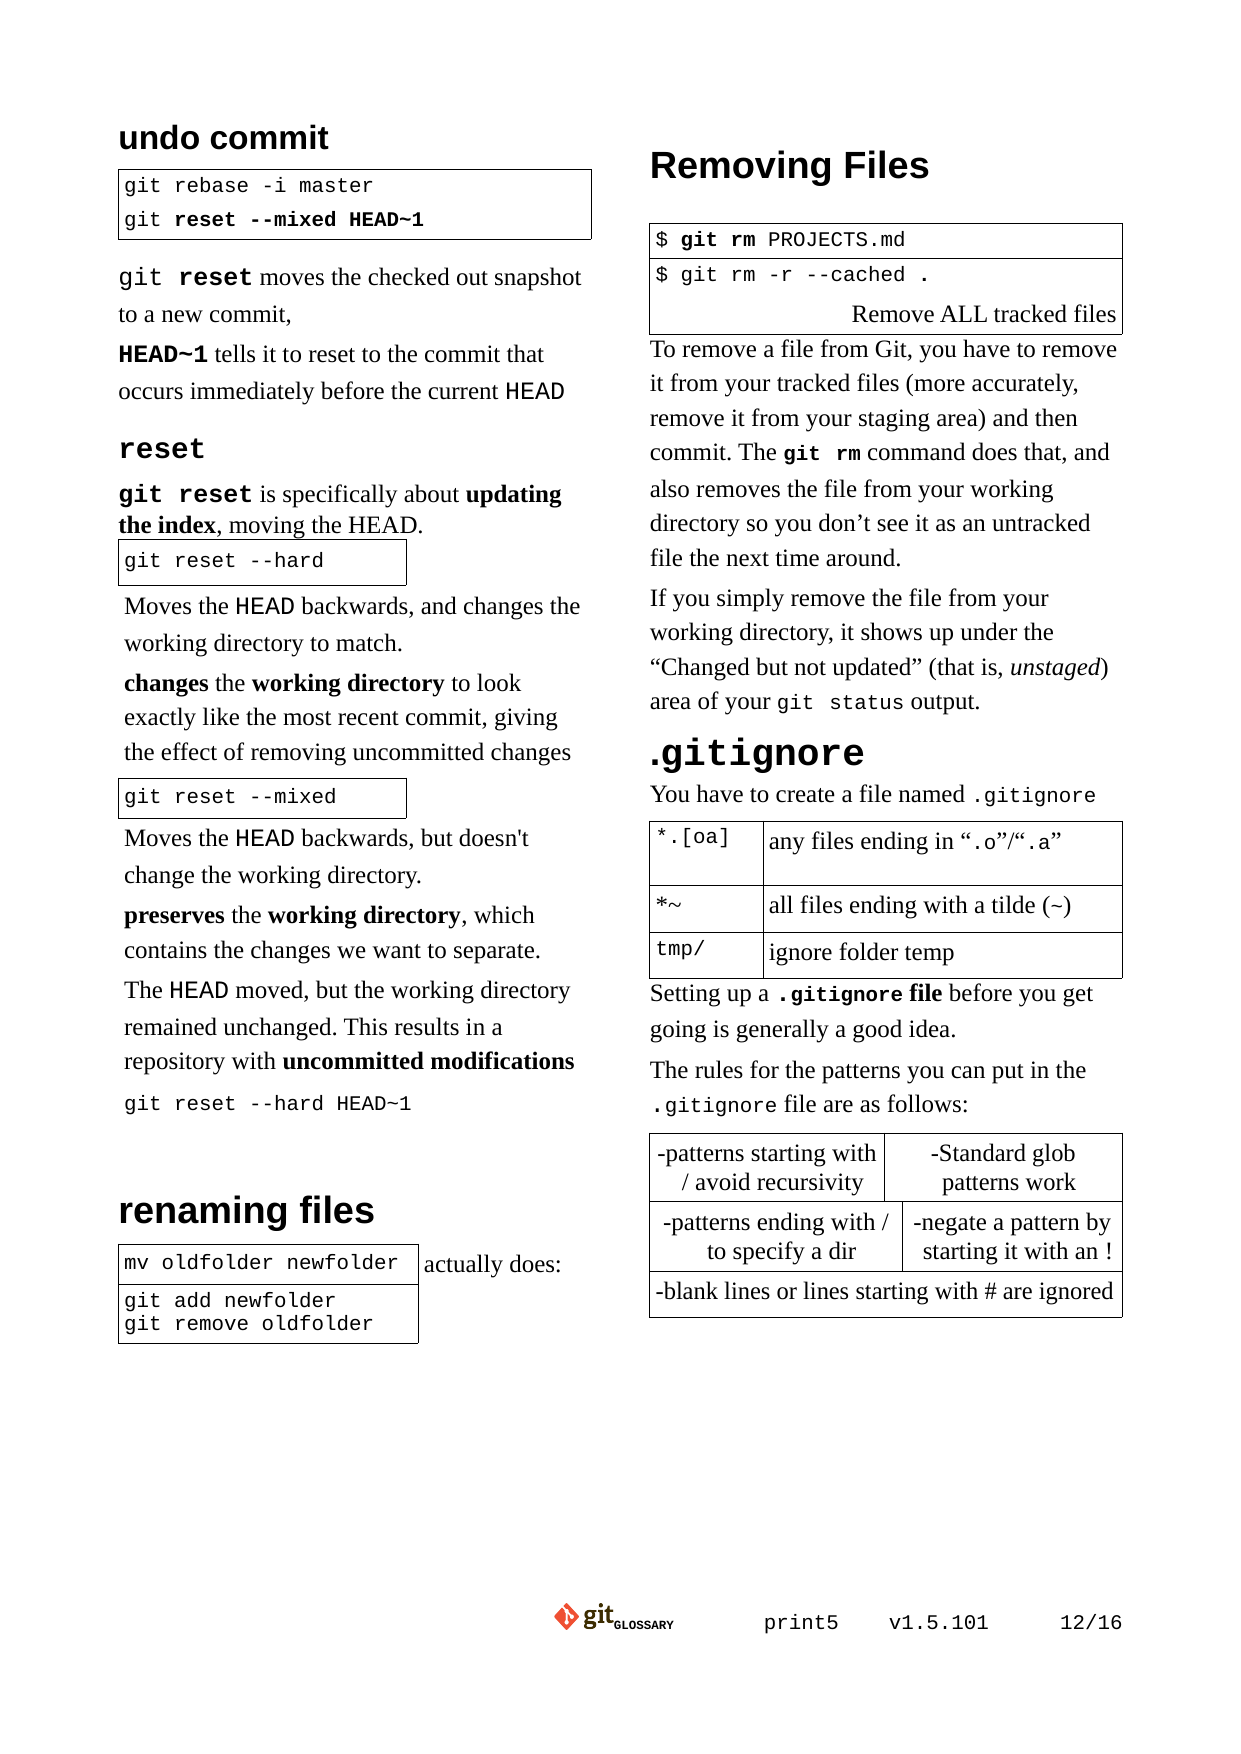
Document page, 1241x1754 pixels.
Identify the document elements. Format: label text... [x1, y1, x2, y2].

table_header *.[oa] [650, 822, 763, 884]
picture [554, 1603, 614, 1630]
table_cell $ git rm -r --cached . [650, 259, 1122, 293]
subtitle Removing Files [649, 143, 1122, 187]
subtitle reset [118, 433, 591, 467]
text HEAD~1 tells it to reset to the commit that occurs immediately before the current HEAD [118, 339, 591, 407]
text You have to create a file named .gitignore [649, 779, 1122, 809]
table_cell all files ending with a tilde (~) [764, 886, 1122, 932]
table_header [407, 539, 589, 585]
text To remove a file from Git, you have to remove it from your tracked files (more accurately, remove it from your staging area) and then commit. The git rm command does that, and also removes the file from your working directory so you don’t see it as an untracked file the next time around. [649, 335, 1122, 571]
table_cell git reset --mixed [119, 779, 406, 818]
table_header -Standard glob patterns work [885, 1134, 1122, 1201]
text git reset moves the checked out snapshot to a new commit, [118, 262, 591, 328]
table_cell Moves the HEAD backwards, but doesn't change the working directory. preserves the working directory, which contains the changes we want to separate. The HEAD moved, but the working directory remained unchanged. This results in a repository with uncommitted modifications [118, 818, 589, 1087]
text git reset is specifically about updating the index, moving the HEAD. [118, 479, 591, 539]
table_cell Remove ALL tracked files [650, 293, 1122, 333]
table_cell [419, 1284, 591, 1343]
table_header actually does: [419, 1244, 591, 1284]
subtitle undo commit [118, 118, 591, 157]
subtitle renaming files [118, 1187, 591, 1231]
table_cell git reset --hard HEAD~1 [118, 1087, 589, 1122]
table_header -patterns starting with / avoid recursivity [650, 1134, 884, 1201]
table_cell git add newfolder git remove oldfolder [119, 1285, 418, 1343]
text If you simply remove the file from your working directory, it shows up under the “Changed but not updated” (that is, unstaged) area of your git status output. [649, 583, 1122, 717]
table_header mv oldfolder newfolder [119, 1245, 418, 1284]
table_header git rebase -i master git reset --mixed HEAD~1 [119, 170, 591, 239]
table_header git reset --hard [119, 540, 406, 585]
table_cell -negate a pattern by starting it with an ! [903, 1202, 1122, 1271]
subtitle .gitignore [649, 729, 1122, 776]
text The rules for the patterns you can put in the .gitignore file are as follows: [649, 1055, 1122, 1120]
table_header any files ending in “.o”/“.a” [764, 822, 1122, 884]
table_cell tmp/ [650, 933, 763, 978]
table_cell *~ [650, 886, 763, 932]
table_header $ git rm PROJECTS.md [650, 224, 1122, 258]
table_cell [407, 778, 589, 818]
table_cell ignore folder temp [764, 933, 1122, 978]
table_cell -blank lines or lines starting with # are ignored [650, 1272, 1122, 1317]
text Setting up a .gitignore file before you get going is generally a good idea. [649, 979, 1122, 1043]
table_cell Moves the HEAD backwards, and changes the working directory to match. changes the working directory to look exactly like the most recent commit, giving the effect of removing uncommitted changes [118, 585, 589, 777]
table_cell -patterns ending with / to specify a dir [650, 1202, 902, 1271]
